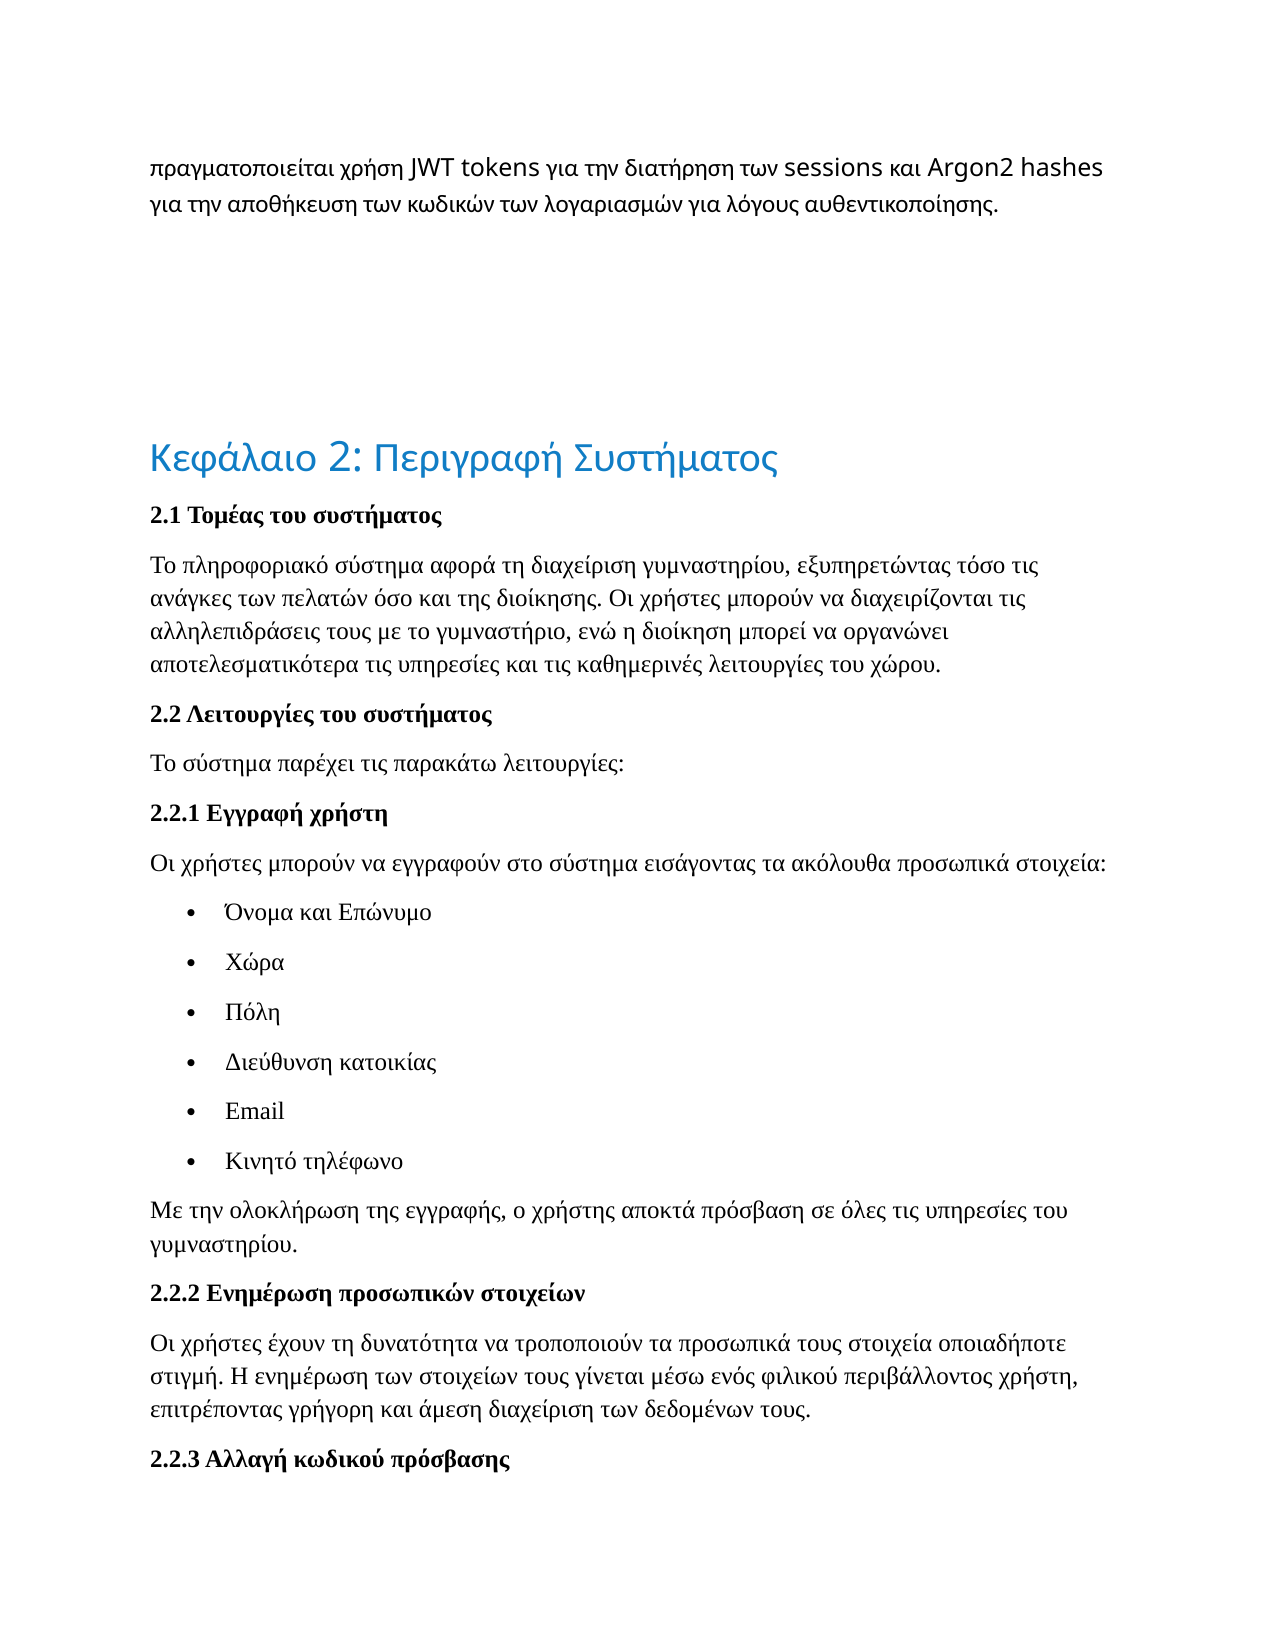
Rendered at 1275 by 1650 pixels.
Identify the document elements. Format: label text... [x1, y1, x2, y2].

text 2.2.3 Αλλαγή κωδικού πρόσβασης [150, 1444, 1125, 1472]
text 2.2.1 Εγγραφή χρήστη [150, 798, 1125, 827]
list Κινητό τηλέφωνο [187, 1146, 1125, 1175]
list Email [187, 1096, 1125, 1125]
text Το πληροφοριακό σύστημα αφορά τη διαχείριση γυμναστηρίου, εξυπηρετώντας τόσο τις ανάγκες των πελατών όσο και της διοίκησης. Οι χρήστες μπορούν να διαχειρίζονται τις αλληλεπιδράσεις τους με το γυμναστήριο, ενώ η διοίκηση μπορεί να οργανώνει αποτελεσματικότερα τις υπηρεσίες και τις καθημερινές λειτουργίες του χώρου. [150, 550, 1125, 678]
text Το σύστημα παρέχει τις παρακάτω λειτουργίες: [150, 748, 1125, 777]
text Οι χρήστες μπορούν να εγγραφούν στο σύστημα εισάγοντας τα ακόλουθα προσωπικά στοιχεία: [150, 848, 1125, 877]
text 2.1 Τομέας του συστήματος [150, 500, 1125, 529]
text 2.2.2 Ενημέρωση προσωπικών στοιχείων [150, 1278, 1125, 1307]
text 2.2 Λειτουργίες του συστήματος [150, 699, 1125, 727]
text Οι χρήστες έχουν τη δυνατότητα να τροποποιούν τα προσωπικά τους στοιχεία οποιαδήποτε στιγμή. Η ενημέρωση των στοιχείων τους γίνεται μέσω ενός φιλικού περιβάλλοντος χρήστη, επιτρέποντας γρήγορη και άμεση διαχείριση των δεδομένων τους. [150, 1328, 1125, 1423]
text πραγματοποιείται χρήση JWT tokens για την διατήρηση των sessions και Argon2 hashes για την αποθήκευση των κωδικών των λογαριασμών για λόγους αυθεντικοποίησης. [150, 150, 1125, 219]
list Διεύθυνση κατοικίας [187, 1047, 1125, 1075]
list Χώρα [187, 947, 1125, 976]
list Πόλη [187, 997, 1125, 1026]
text Με την ολοκλήρωση της εγγραφής, ο χρήστης αποκτά πρόσβαση σε όλες τις υπηρεσίες του γυμναστηρίου. [150, 1196, 1125, 1257]
subtitle Κεφάλαιο 2: Περιγραφή Συστήματος [150, 427, 1125, 483]
list Όνομα και Επώνυμο [187, 897, 1125, 926]
